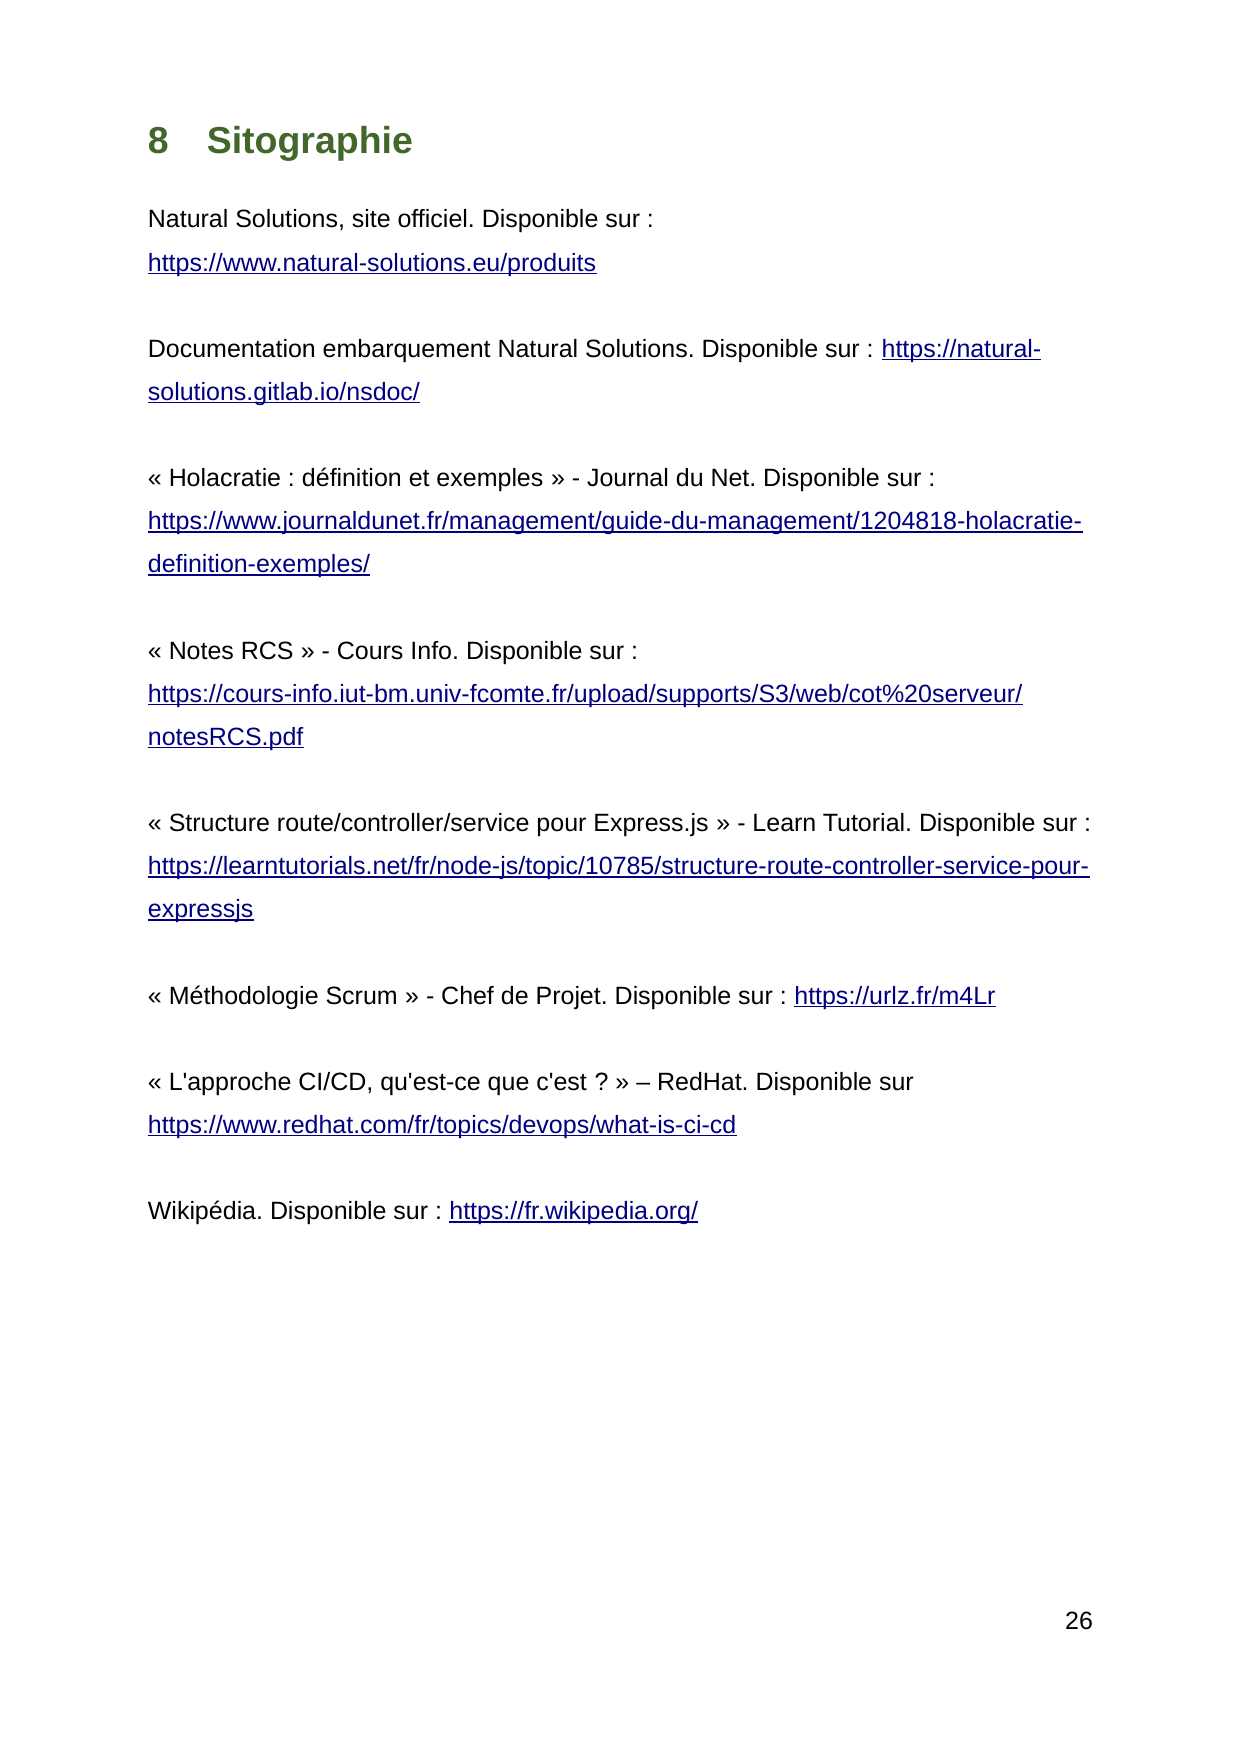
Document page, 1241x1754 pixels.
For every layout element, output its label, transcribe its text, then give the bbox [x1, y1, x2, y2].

text « Structure route/controller/service pour Express.js » - Learn Tutorial. Disponible sur : https://learntutorials.net/fr/node-js/topic/10785/structure-route-controller-service-pour-expressjs [148, 808, 1093, 923]
text « L'approche CI/CD, qu'est-ce que c'est ? » – RedHat. Disponible sur https://www.redhat.com/fr/topics/devops/what-is-ci-cd [148, 1067, 1093, 1139]
text « Holacratie : définition et exemples » - Journal du Net. Disponible sur : https://www.journaldunet.fr/management/guide-du-management/1204818-holacratie-definition-exemples/ [148, 463, 1093, 578]
text « Méthodologie Scrum » - Chef de Projet. Disponible sur : https://urlz.fr/m4Lr [148, 981, 1093, 1009]
text Natural Solutions, site officiel. Disponible sur : https://www.natural-solutions.eu/produits [148, 204, 1093, 276]
text Documentation embarquement Natural Solutions. Disponible sur : https://natural-solutions.gitlab.io/nsdoc/ [148, 334, 1093, 406]
text « Notes RCS » - Cours Info. Disponible sur : https://cours-info.iut-bm.univ-fcomte.fr/upload/supports/S3/web/cot%20serveur/notesRCS.pdf [148, 636, 1093, 751]
subtitle Sitographie [148, 118, 1093, 161]
text Wikipédia. Disponible sur : https://fr.wikipedia.org/ [148, 1196, 1093, 1225]
